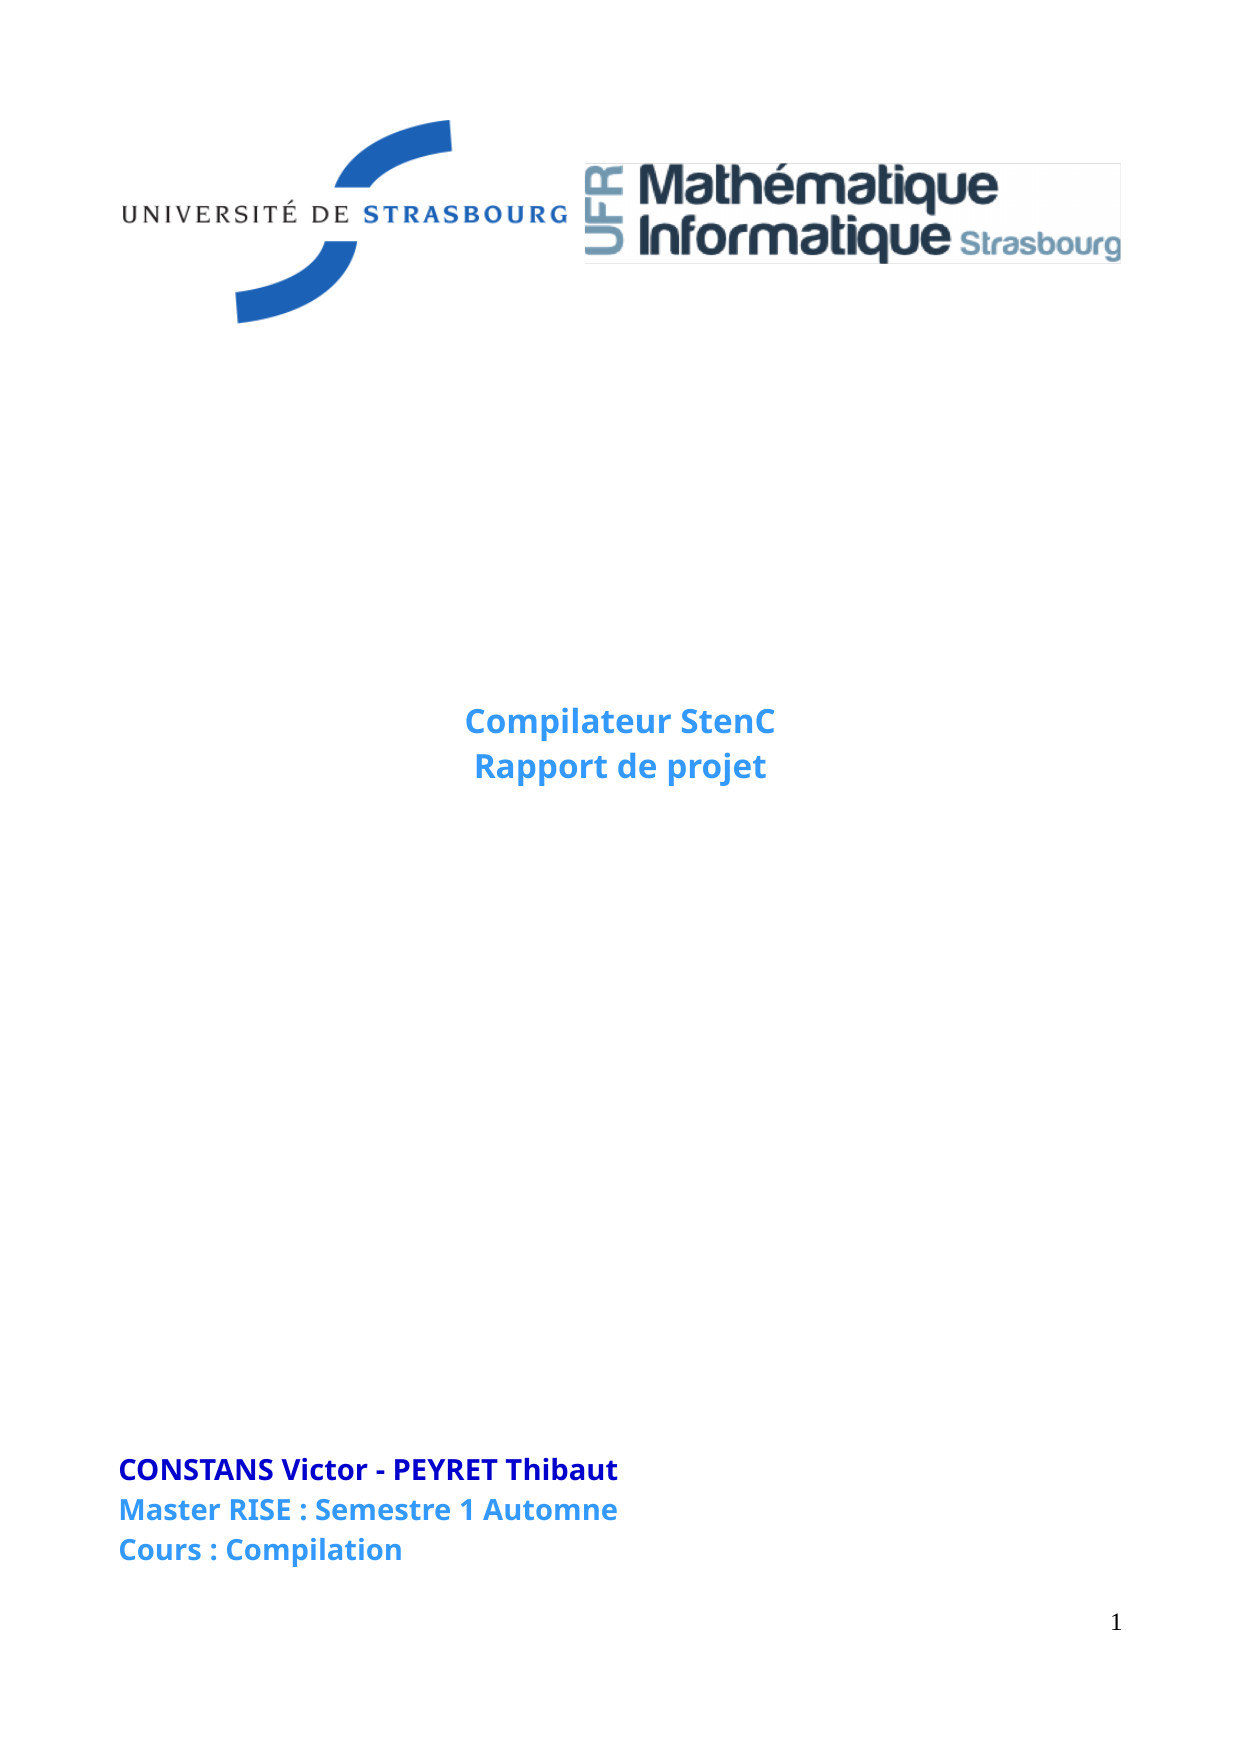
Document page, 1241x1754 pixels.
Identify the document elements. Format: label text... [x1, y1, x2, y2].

text Compilateur StenC [118, 697, 1122, 743]
picture [122, 120, 568, 324]
text Master RISE : Semestre 1 Automne [118, 1489, 1122, 1529]
text Rapport de projet [118, 743, 1122, 788]
picture [584, 163, 1121, 264]
text CONSTANS Victor - PEYRET Thibaut [118, 1449, 1122, 1489]
text Cours : Compilation [118, 1529, 1122, 1568]
